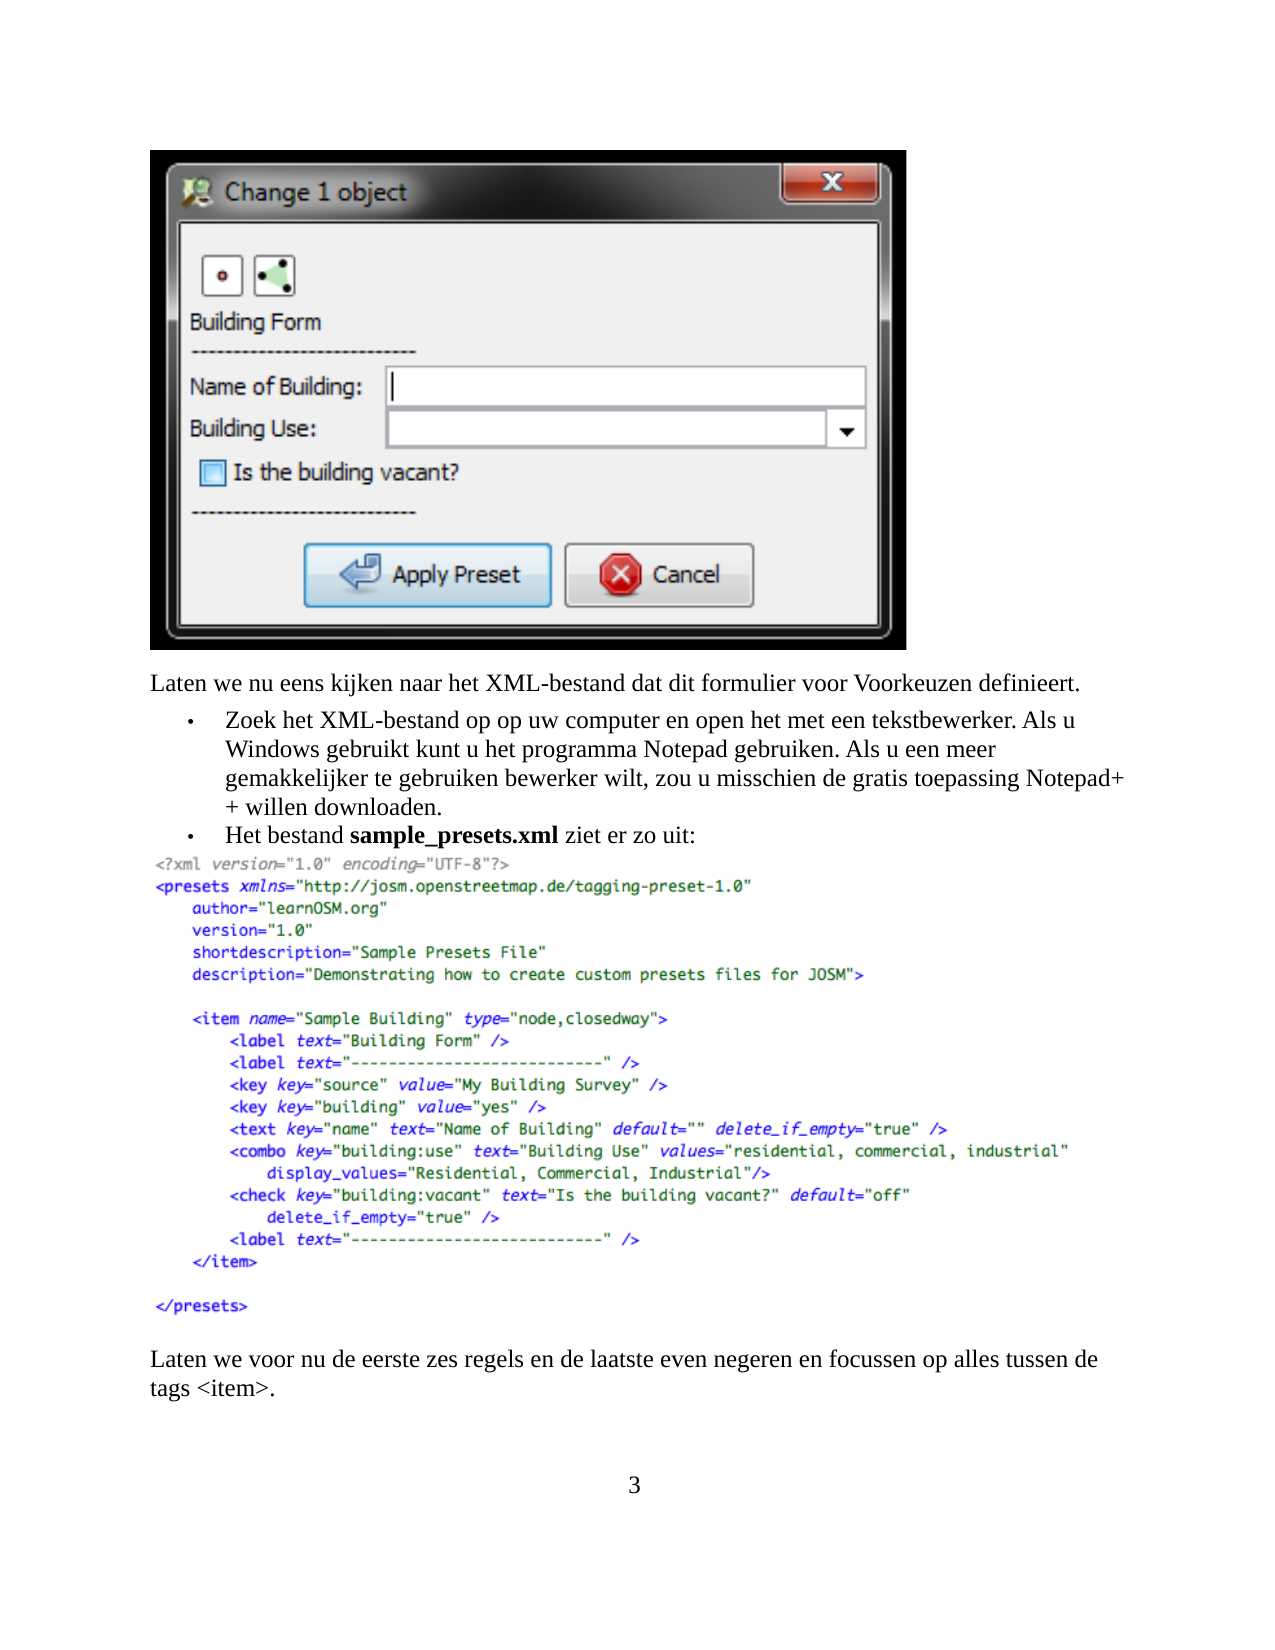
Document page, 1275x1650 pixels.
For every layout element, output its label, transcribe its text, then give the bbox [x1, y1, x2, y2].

picture [150, 849, 1097, 1336]
list Het bestand sample_presets.xml ziet er zo uit: [187, 821, 1125, 849]
picture [150, 150, 907, 650]
text Laten we nu eens kijken naar het XML-bestand dat dit formulier voor Voorkeuzen definieert. [150, 668, 1125, 697]
list Zoek het XML-bestand op op uw computer en open het met een tekstbewerker. Als u Windows gebruikt kunt u het programma Notepad gebruiken. Als u een meer gemakkelijker te gebruiken bewerker wilt, zou u misschien de gratis toepassing Notepad++ willen downloaden. [187, 706, 1125, 821]
text Laten we voor nu de eerste zes regels en de laatste even negeren en focussen op alles tussen de tags <item>. [150, 1344, 1125, 1402]
